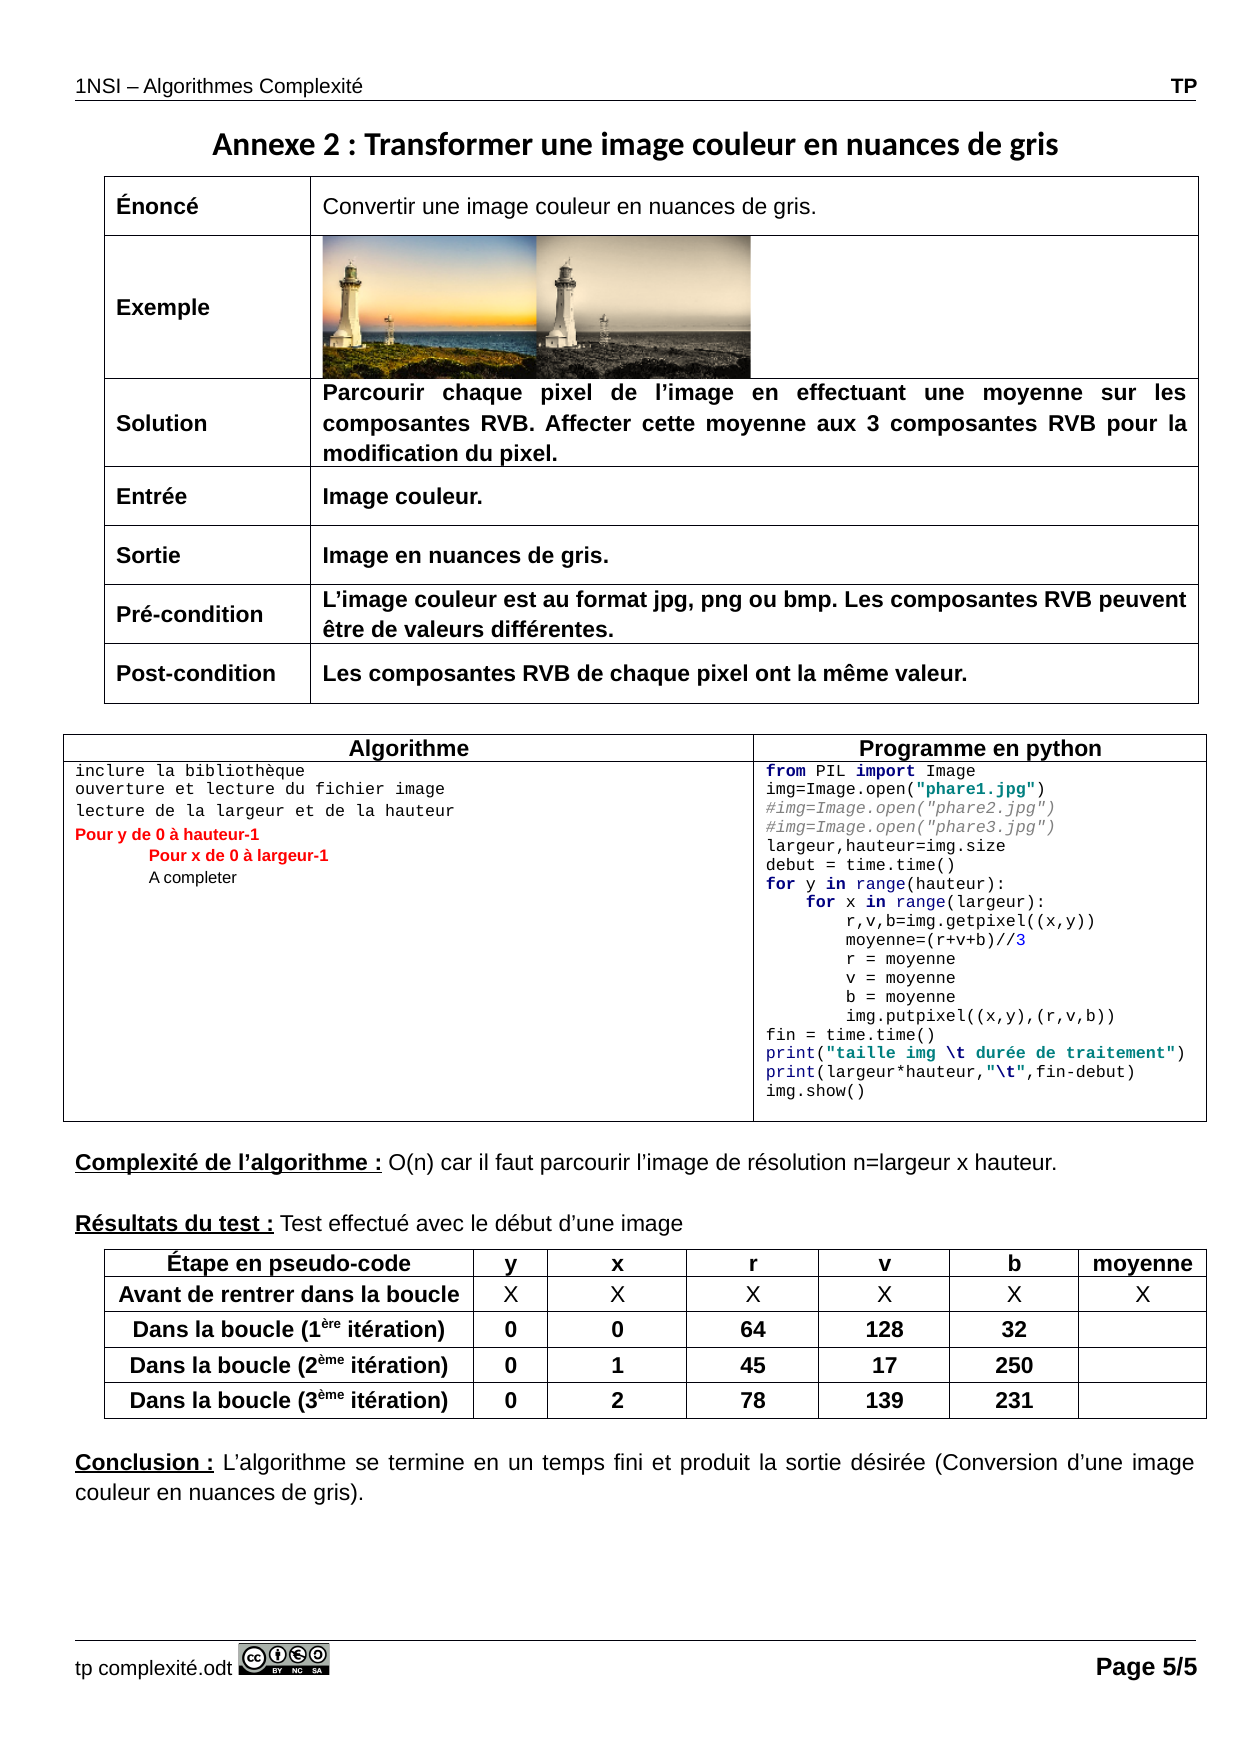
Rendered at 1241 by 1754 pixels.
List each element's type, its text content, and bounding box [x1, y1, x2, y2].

table_cell [1079, 1312, 1206, 1347]
table_cell 17 [819, 1348, 949, 1382]
table_header Étape en pseudo-code [105, 1250, 473, 1276]
table_cell 32 [950, 1312, 1078, 1347]
table_cell Entrée [105, 467, 310, 525]
table_cell [1079, 1383, 1206, 1417]
table_header y [474, 1250, 547, 1276]
picture [238, 1643, 330, 1675]
table_cell [311, 236, 322, 378]
table_cell 0 [474, 1348, 547, 1382]
table_cell Parcourir chaque pixel de l’image en effectuant une moyenne sur les composantes RVB. Affecter cette moyenne aux 3 composantes RVB pour la modification du pixel. [311, 379, 1198, 466]
table_cell Dans la boucle (3ème itération) [105, 1383, 473, 1417]
text Conclusion : L’algorithme se termine en un temps fini et produit la sortie désirée (Conversion d’une image couleur en nuances de gris). [75, 1449, 1196, 1505]
text Résultats du test : Test effectué avec le début d’une image [75, 1209, 1196, 1236]
table_cell Pré-condition [105, 585, 310, 643]
table_cell L’image couleur est au format jpg, png ou bmp. Les composantes RVB peuvent être de valeurs différentes. [311, 585, 1198, 643]
table_cell X [474, 1277, 547, 1311]
table_cell [1079, 1348, 1206, 1382]
table_cell X [548, 1277, 686, 1311]
table_cell 64 [687, 1312, 818, 1347]
table_header Énoncé [105, 177, 310, 235]
table_header r [687, 1250, 818, 1276]
table_header b [950, 1250, 1078, 1276]
table_cell 0 [474, 1312, 547, 1347]
table_cell 250 [950, 1348, 1078, 1382]
table_cell Image en nuances de gris. [311, 526, 1198, 584]
table_cell 45 [687, 1348, 818, 1382]
table_cell 78 [687, 1383, 818, 1417]
table_header x [548, 1250, 686, 1276]
table_cell Post-condition [105, 644, 310, 702]
table_cell Avant de rentrer dans la boucle [105, 1277, 473, 1311]
table_cell 0 [548, 1312, 686, 1347]
table_cell Solution [105, 379, 310, 466]
table_cell 0 [474, 1383, 547, 1417]
table_cell X [950, 1277, 1078, 1311]
table_cell 139 [819, 1383, 949, 1417]
table_header Programme en python [754, 735, 1206, 761]
table_cell 2 [548, 1383, 686, 1417]
table_cell Dans la boucle (2ème itération) [105, 1348, 473, 1382]
table_cell X [819, 1277, 949, 1311]
text Complexité de l’algorithme : O(n) car il faut parcourir l’image de résolution n=largeur x hauteur. [75, 1149, 1196, 1176]
table_cell X [687, 1277, 818, 1311]
table_cell from PIL import Image img=Image.open("phare1.jpg") #img=Image.open("phare2.jpg") #img=Image.open("phare3.jpg") largeur,hauteur=img.size debut = time.time() for y in range(hauteur): for x in range(largeur): r,v,b=img.getpixel((x,y)) moyenne=(r+v+b)//3 r = moyenne v = moyenne b = moyenne img.putpixel((x,y),(r,v,b)) fin = time.time() print("taille img \t durée de traitement") print(largeur*hauteur,"\t",fin-debut) img.show() [754, 762, 1206, 1121]
table_cell Image couleur. [311, 467, 1198, 525]
table_header Convertir une image couleur en nuances de gris. [311, 177, 1198, 235]
table_cell 231 [950, 1383, 1078, 1417]
list Annexe 2 : Transformer une image couleur en nuances de gris [75, 123, 1196, 163]
table_cell Sortie [105, 526, 310, 584]
table_header Algorithme [64, 735, 753, 761]
table_cell inclure la bibliothèque ouverture et lecture du fichier image lecture de la largeur et de la hauteur Pour y de 0 à hauteur-1 Pour x de 0 à largeur-1 A completer [64, 762, 753, 1121]
table_cell Exemple [105, 236, 310, 378]
table_cell Dans la boucle (1ère itération) [105, 1312, 473, 1347]
table_cell Les composantes RVB de chaque pixel ont la même valeur. [311, 644, 1198, 702]
table_cell X [1079, 1277, 1206, 1311]
table_header moyenne [1079, 1250, 1206, 1276]
table_cell [751, 236, 1198, 378]
table_cell 128 [819, 1312, 949, 1347]
table_cell 1 [548, 1348, 686, 1382]
table_header v [819, 1250, 949, 1276]
